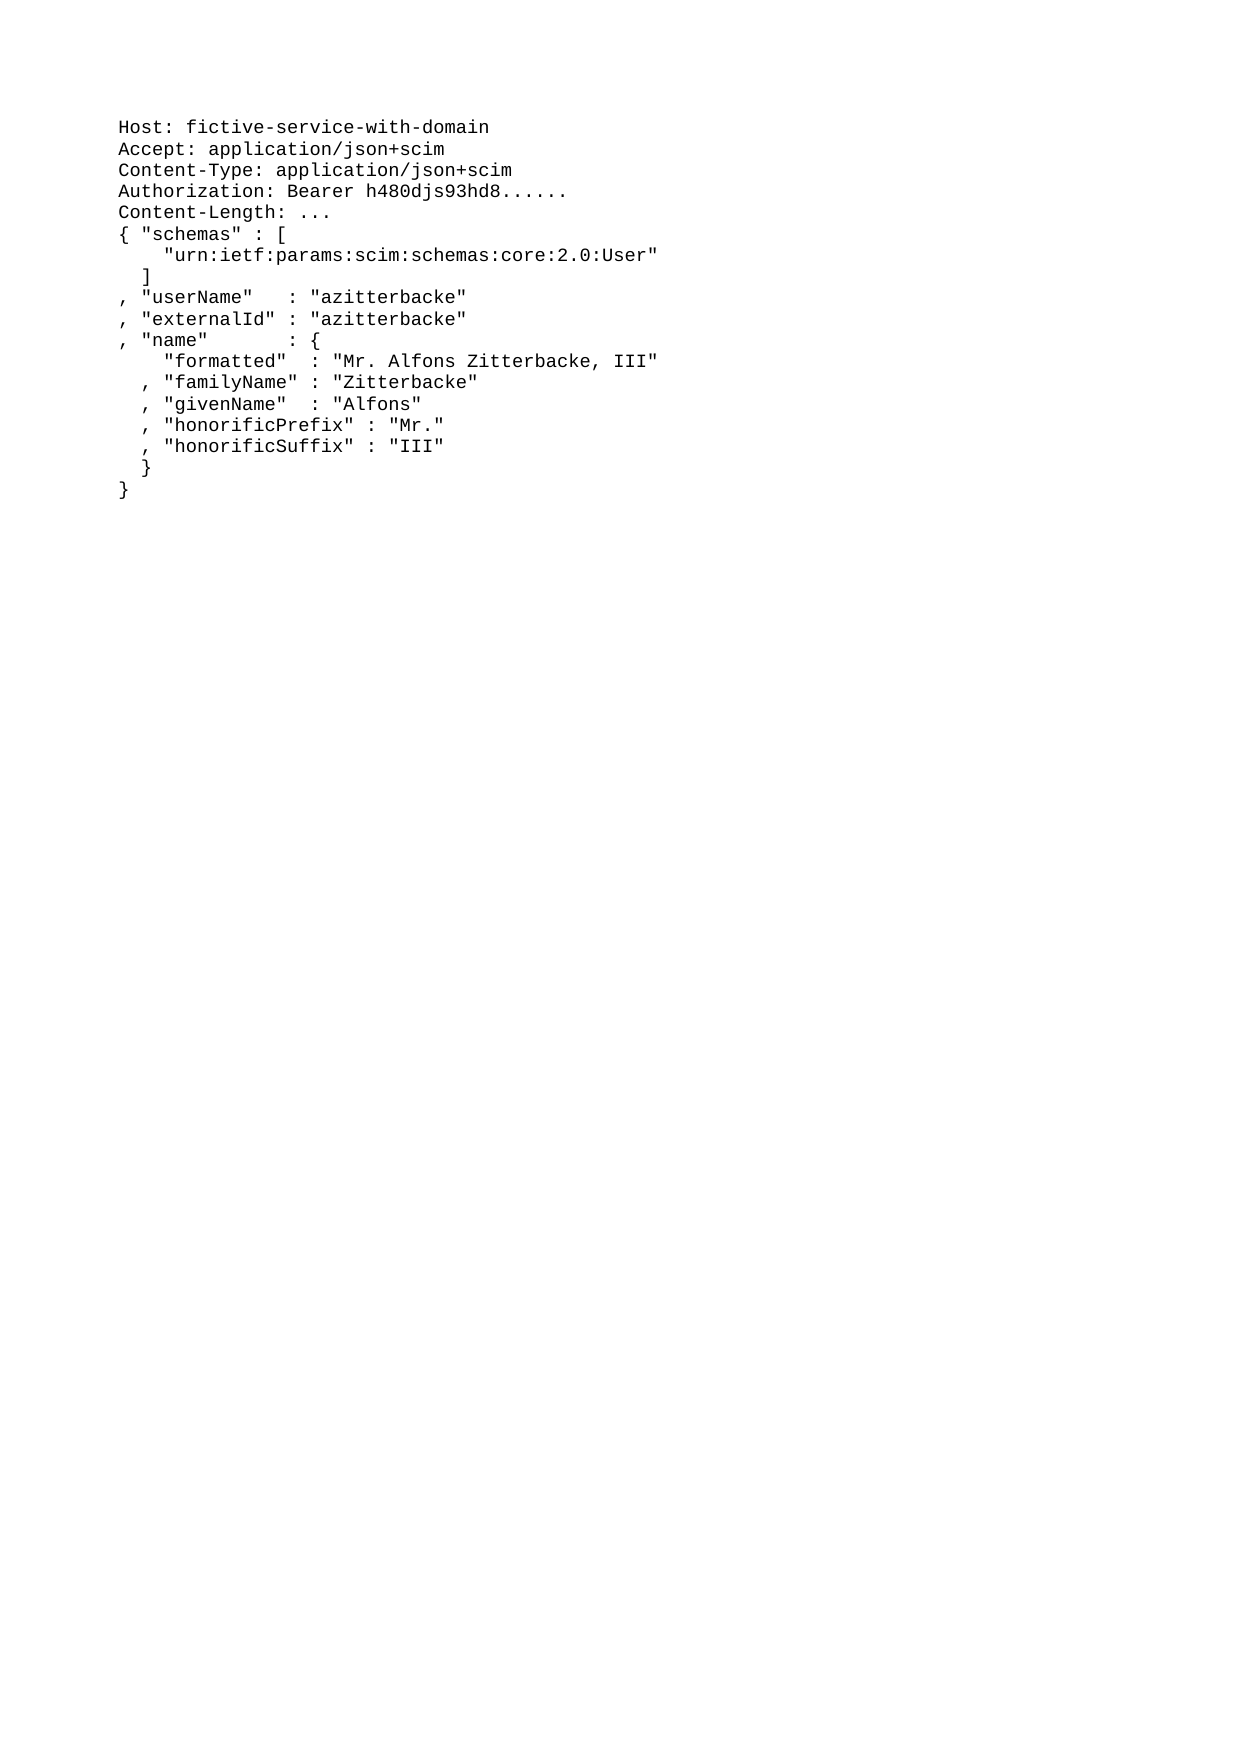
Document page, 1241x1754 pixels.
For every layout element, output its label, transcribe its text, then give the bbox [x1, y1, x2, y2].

text Content-Type: application/json+scim [118, 161, 1122, 182]
text Authorization: Bearer h480djs93hd8...... [118, 182, 1122, 203]
text , "familyName" : "Zitterbacke" [118, 373, 1122, 394]
text , "honorificPrefix" : "Mr." [118, 416, 1122, 437]
text , "externalId" : "azitterbacke" [118, 309, 1122, 331]
text Host: fictive-service-with-domain [118, 118, 1122, 139]
text "urn:ietf:params:scim:schemas:core:2.0:User" [118, 246, 1122, 267]
text ] [118, 267, 1122, 288]
text } [118, 458, 1122, 479]
text Content-Length: ... [118, 203, 1122, 224]
text , "givenName" : "Alfons" [118, 394, 1122, 416]
text Accept: application/json+scim [118, 139, 1122, 161]
text , "honorificSuffix" : "III" [118, 437, 1122, 458]
text , "name" : { [118, 331, 1122, 352]
text , "userName" : "azitterbacke" [118, 288, 1122, 309]
text { "schemas" : [ [118, 224, 1122, 246]
text "formatted" : "Mr. Alfons Zitterbacke, III" [118, 352, 1122, 373]
text } [118, 479, 1122, 501]
